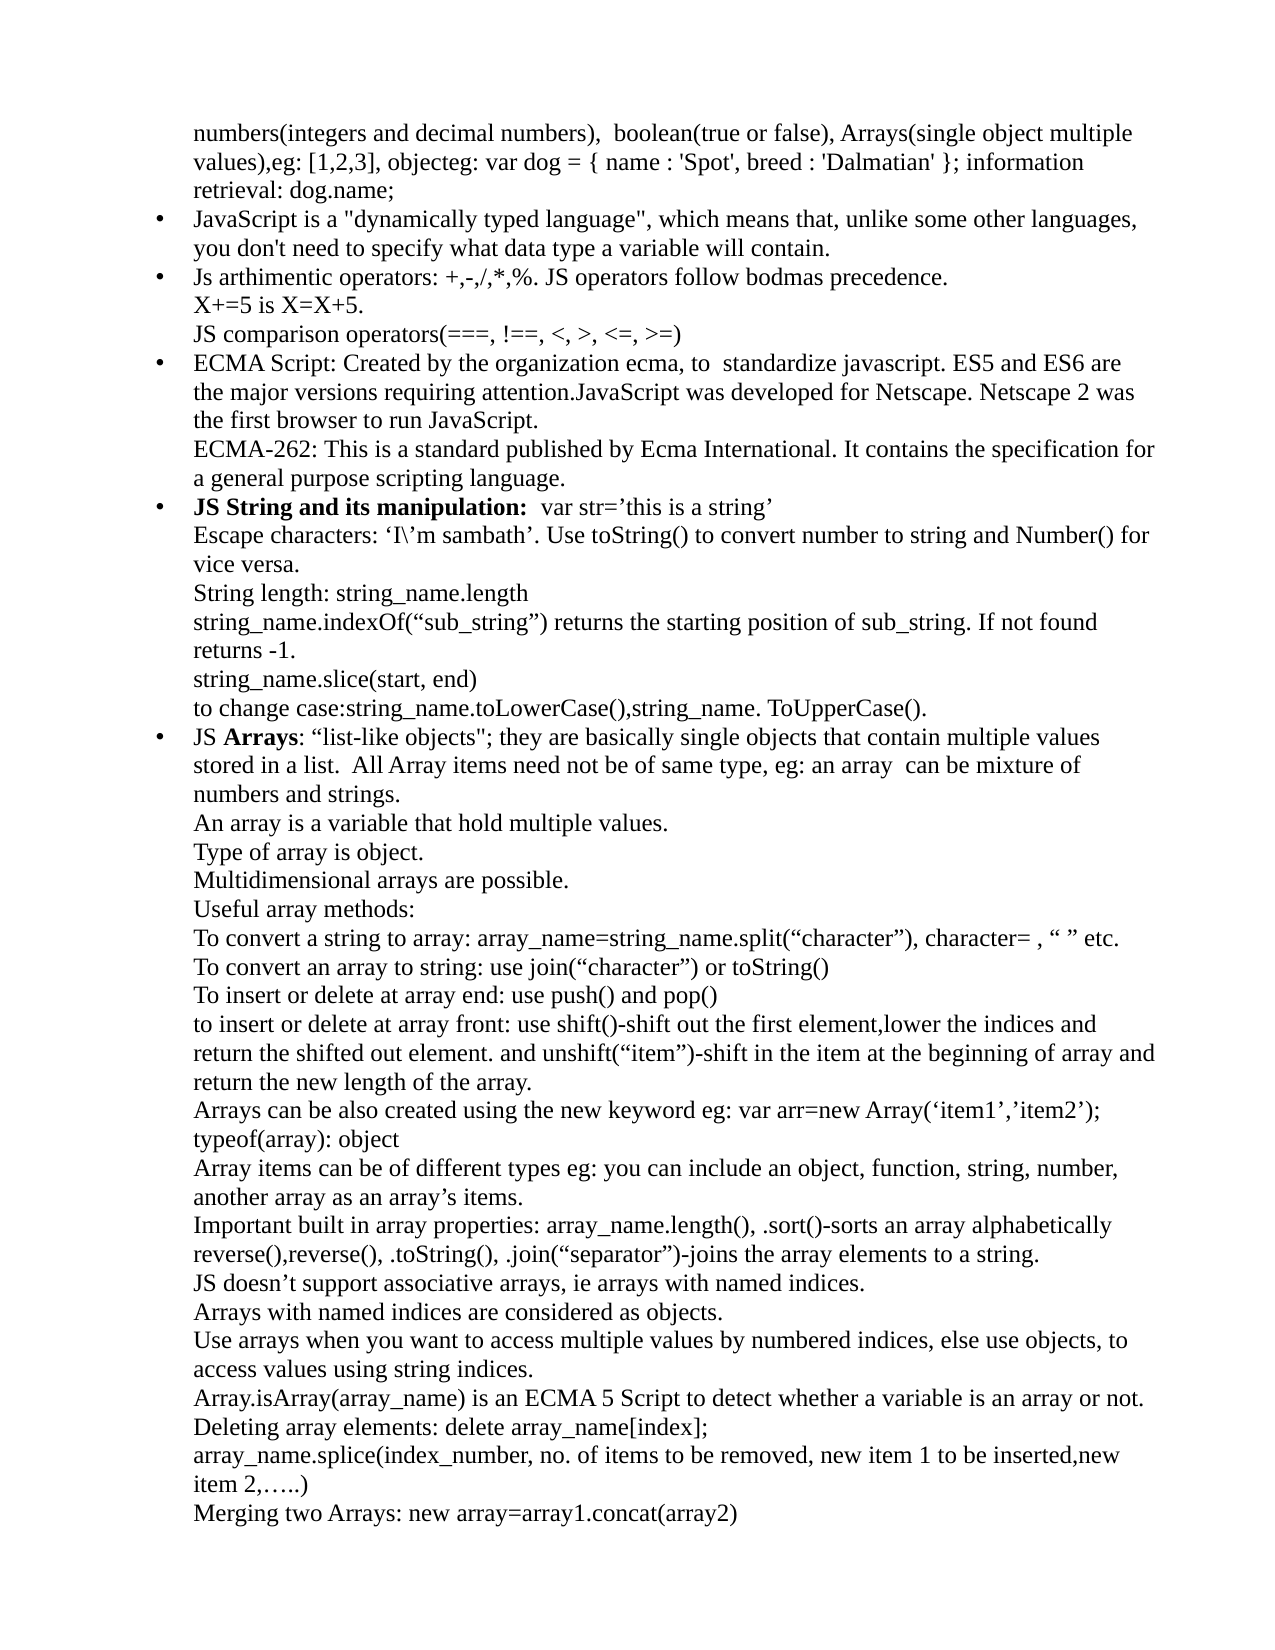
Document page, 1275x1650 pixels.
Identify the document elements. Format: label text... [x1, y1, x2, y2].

list to insert or delete at array front: use shift()-shift out the first element,lower the indices and return the shifted out element. and unshift(“item”)-shift in the item at the beginning of array and return the new length of the array. [156, 1009, 1157, 1096]
list String length: string_name.length [156, 578, 1157, 607]
list Array items can be of different types eg: you can include an object, function, string, number, another array as an array’s items. [156, 1153, 1157, 1211]
list JS doesn’t support associative arrays, ie arrays with named indices. [156, 1268, 1157, 1297]
list Js arthimentic operators: +,-,/,*,%. JS operators follow bodmas precedence. [156, 262, 1157, 291]
list Arrays can be also created using the new keyword eg: var arr=new Array(‘item1’,’item2’); [156, 1096, 1157, 1124]
list Merging two Arrays: new array=array1.concat(array2) [156, 1498, 1157, 1527]
list JS comparison operators(===, !==, <, >, <=, >=) [156, 319, 1157, 348]
list Use arrays when you want to access multiple values by numbered indices, else use objects, to access values using string indices. [156, 1326, 1157, 1383]
list An array is a variable that hold multiple values. [156, 808, 1157, 837]
list Escape characters: ‘I\’m sambath’. Use toString() to convert number to string and Number() for vice versa. [156, 521, 1157, 578]
list Multidimensional arrays are possible. [156, 866, 1157, 894]
list Type of array is object. [156, 837, 1157, 866]
list Deleting array elements: delete array_name[index]; [156, 1412, 1157, 1441]
list X+=5 is X=X+5. [156, 291, 1157, 319]
list Important built in array properties: array_name.length(), .sort()-sorts an array alphabetically reverse(),reverse(), .toString(), .join(“separator”)-joins the array elements to a string. [156, 1211, 1157, 1268]
list string_name.slice(start, end) [156, 664, 1157, 693]
list string_name.indexOf(“sub_string”) returns the starting position of sub_string. If not found returns -1. [156, 607, 1157, 664]
list ECMA Script: Created by the organization ecma, to standardize javascript. ES5 and ES6 are the major versions requiring attention.JavaScript was developed for Netscape. Netscape 2 was the first browser to run JavaScript. [156, 348, 1157, 434]
list typeof(array): object [156, 1124, 1157, 1153]
list Useful array methods: [156, 894, 1157, 923]
list to change case:string_name.toLowerCase(),string_name. ToUpperCase(). [156, 693, 1157, 722]
list ECMA-262: This is a standard published by Ecma International. It contains the specification for a general purpose scripting language. [156, 434, 1157, 492]
list Arrays with named indices are considered as objects. [156, 1297, 1157, 1326]
list array_name.splice(index_number, no. of items to be removed, new item 1 to be inserted,new item 2,…..) [156, 1441, 1157, 1498]
list Array.isArray(array_name) is an ECMA 5 Script to detect whether a variable is an array or not. [156, 1383, 1157, 1412]
list To convert an array to string: use join(“character”) or toString() [156, 952, 1157, 981]
list To insert or delete at array end: use push() and pop() [156, 981, 1157, 1009]
list To convert a string to array: array_name=string_name.split(“character”), character= , “ ” etc. [156, 923, 1157, 952]
list numbers(integers and decimal numbers), boolean(true or false), Arrays(single object multiple values),eg: [1,2,3], objecteg: var dog = { name : 'Spot', breed : 'Dalmatian' }; information retrieval: dog.name; [156, 118, 1157, 204]
list JS Arrays: “list-like objects"; they are basically single objects that contain multiple values stored in a list. All Array items need not be of same type, eg: an array can be mixture of numbers and strings. [156, 722, 1157, 808]
list JS String and its manipulation: var str=’this is a string’ [156, 492, 1157, 521]
list JavaScript is a "dynamically typed language", which means that, unlike some other languages, you don't need to specify what data type a variable will contain. [156, 204, 1157, 262]
